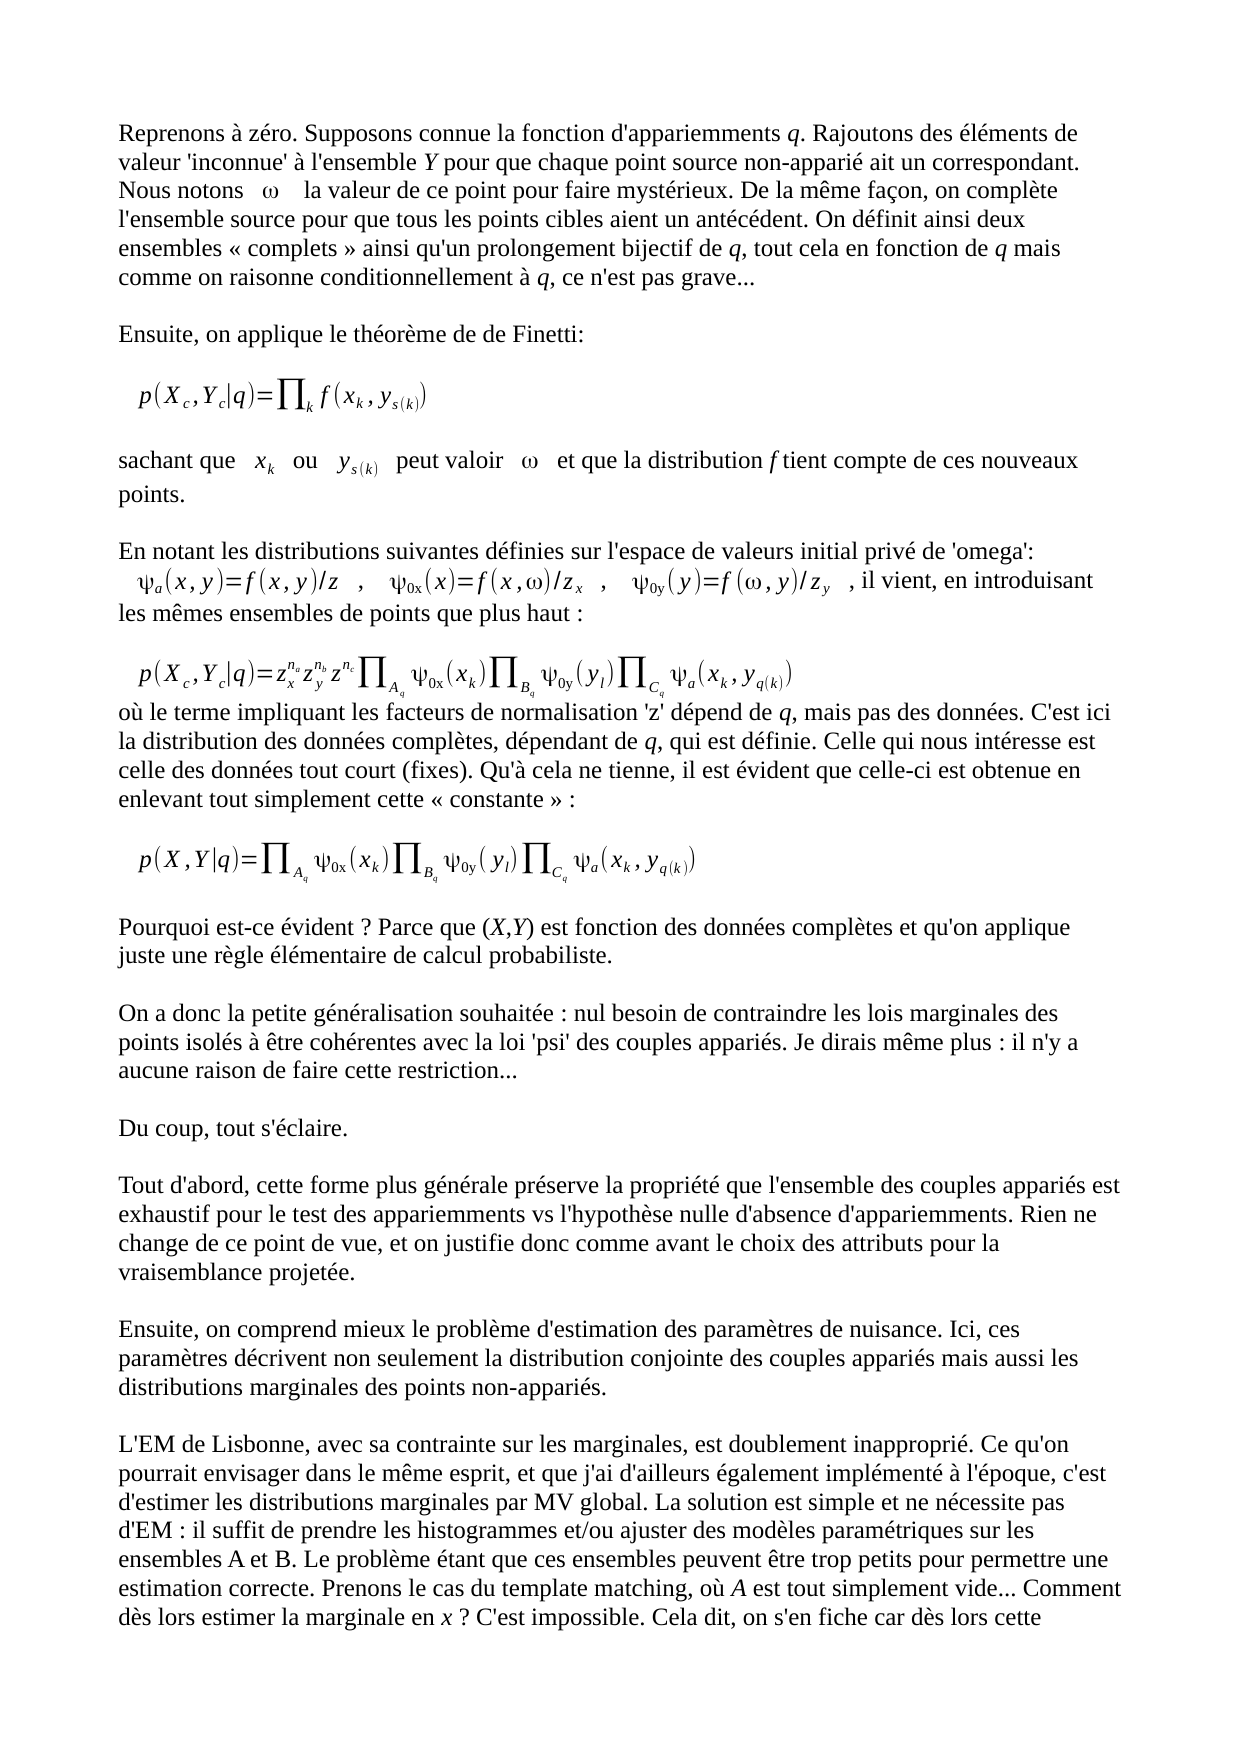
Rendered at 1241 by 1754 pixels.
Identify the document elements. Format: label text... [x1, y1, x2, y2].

text où le terme impliquant les facteurs de normalisation 'z' dépend de q, mais pas des données. C'est ici la distribution des données complètes, dépendant de q, qui est définie. Celle qui nous intéresse est celle des données tout court (fixes). Qu'à cela ne tienne, il est évident que celle-ci est obtenue en enlevant tout simplement cette « constante » : [118, 697, 1122, 812]
text L'EM de Lisbonne, avec sa contrainte sur les marginales, est doublement inapproprié. Ce qu'on pourrait envisager dans le même esprit, et que j'ai d'ailleurs également implémenté à l'époque, c'est d'estimer les distributions marginales par MV global. La solution est simple et ne nécessite pas d'EM : il suffit de prendre les histogrammes et/ou ajuster des modèles paramétriques sur les ensembles A et B. Le problème étant que ces ensembles peuvent être trop petits pour permettre une estimation correcte. Prenons le cas du template matching, où A est tout simplement vide... Comment dès lors estimer la marginale en x ? C'est impossible. Cela dit, on s'en fiche car dès lors cette [118, 1429, 1122, 1630]
text Ensuite, on applique le théorème de de Finetti: [118, 319, 1122, 348]
text Tout d'abord, cette forme plus générale préserve la propriété que l'ensemble des couples appariés est exhaustif pour le test des appariemments vs l'hypothèse nulle d'absence d'appariemments. Rien ne change de ce point de vue, et on justifie donc comme avant le choix des attributs pour la vraisemblance projetée. [118, 1170, 1122, 1285]
text Ensuite, on comprend mieux le problème d'estimation des paramètres de nuisance. Ici, ces paramètres décrivent non seulement la distribution conjointe des couples appariés mais aussi les distributions marginales des points non-appariés. [118, 1314, 1122, 1400]
text En notant les distributions suivantes définies sur l'espace de valeurs initial privé de 'omega': , , , il vient, en introduisant les mêmes ensembles de points que plus haut : [118, 536, 1122, 626]
text Pourquoi est-ce évident ? Parce que (X,Y) est fonction des données complètes et qu'on applique juste une règle élémentaire de calcul probabiliste. [118, 912, 1122, 969]
text Du coup, tout s'éclaire. [118, 1113, 1122, 1142]
text sachant queoupeut valoiret que la distribution f tient compte de ces nouveaux points. [118, 445, 1122, 508]
text On a donc la petite généralisation souhaitée : nul besoin de contraindre les lois marginales des points isolés à être cohérentes avec la loi 'psi' des couples appariés. Je dirais même plus : il n'y a aucune raison de faire cette restriction... [118, 998, 1122, 1084]
text Reprenons à zéro. Supposons connue la fonction d'appariemments q. Rajoutons des éléments de valeur 'inconnue' à l'ensemble Y pour que chaque point source non-apparié ait un correspondant. Nous notons la valeur de ce point pour faire mystérieux. De la même façon, on complète l'ensemble source pour que tous les points cibles aient un antécédent. On définit ainsi deux ensembles « complets » ainsi qu'un prolongement bijectif de q, tout cela en fonction de q mais comme on raisonne conditionnellement à q, ce n'est pas grave... [118, 118, 1122, 291]
